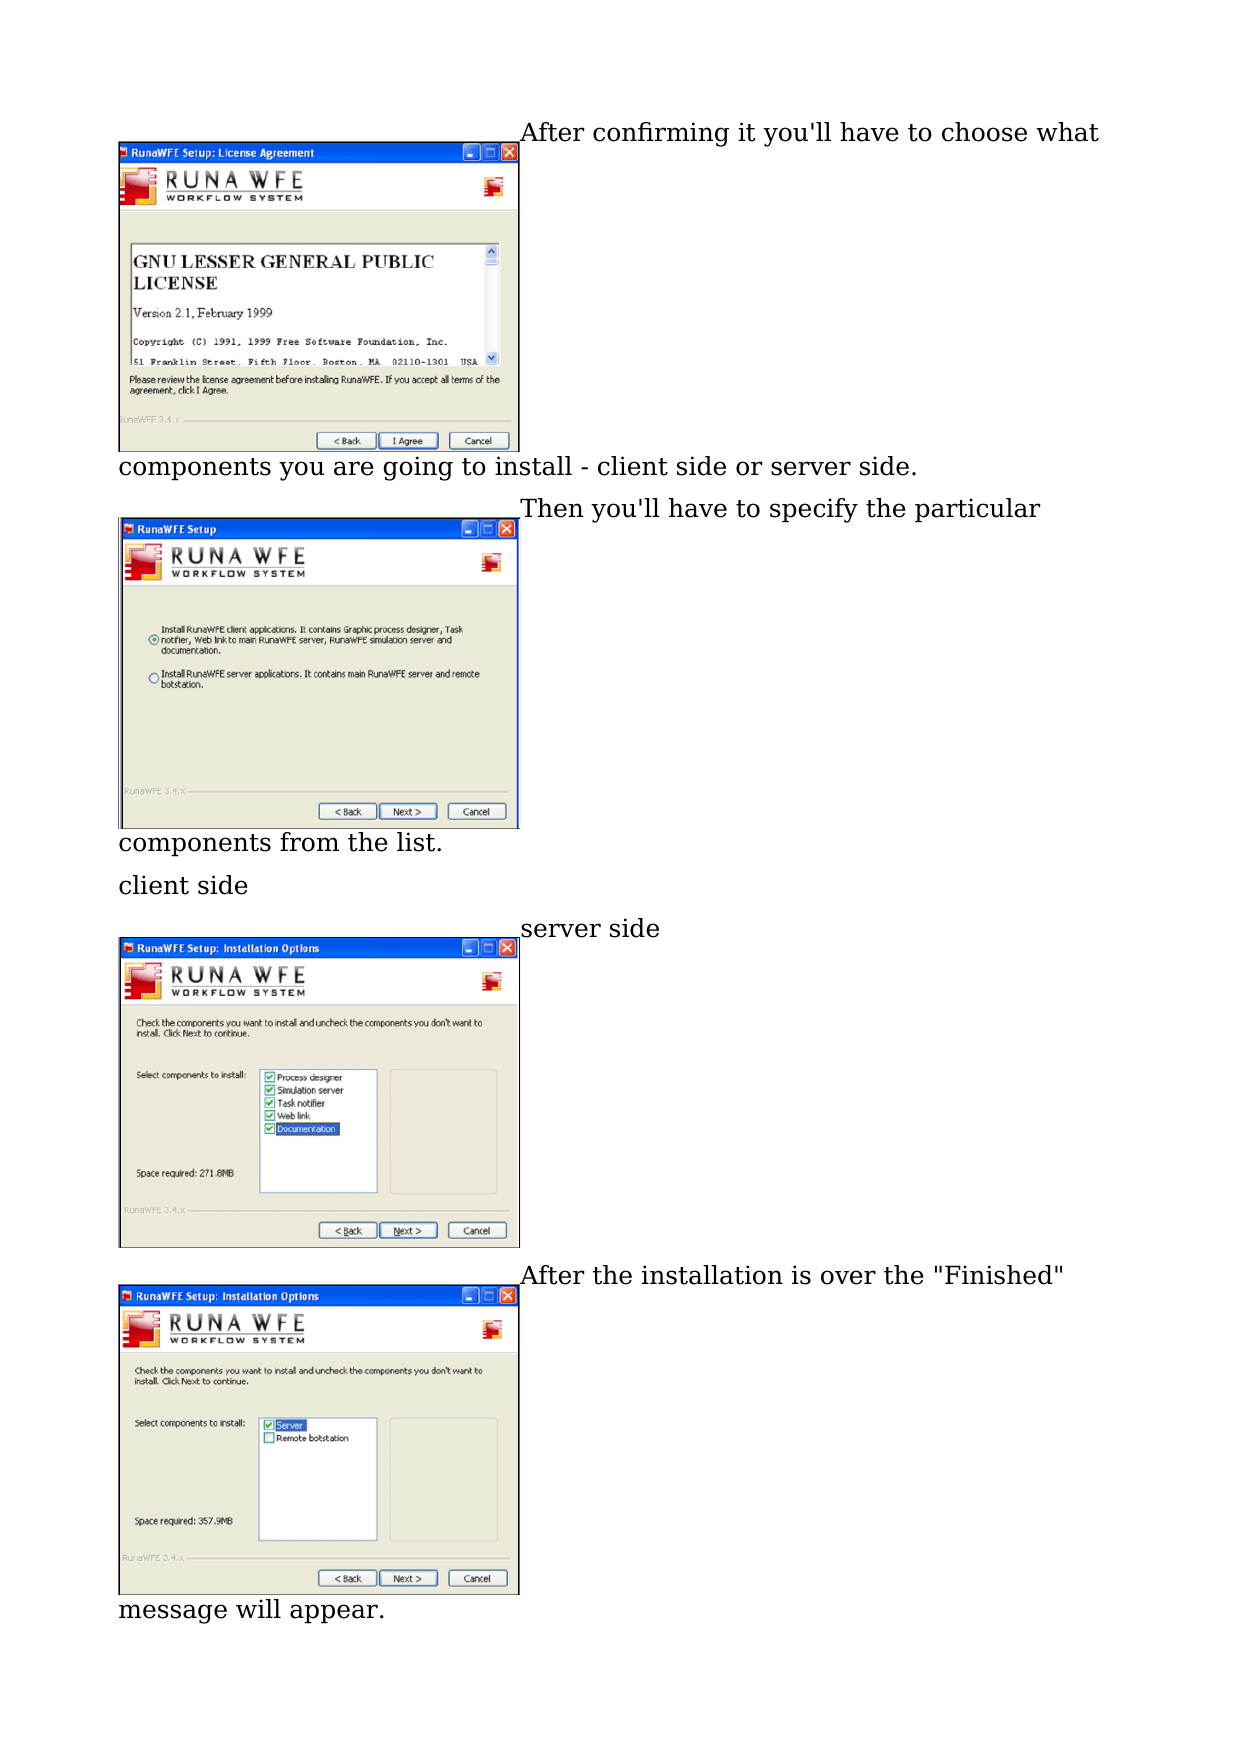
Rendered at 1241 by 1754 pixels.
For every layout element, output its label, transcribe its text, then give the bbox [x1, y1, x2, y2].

text server side [118, 914, 1122, 1247]
picture [118, 517, 521, 829]
picture [118, 1284, 521, 1595]
text client side [118, 871, 1122, 900]
text After the installation is over the "Finished" message will appear. [118, 1261, 1122, 1624]
text Then you'll have to specify the particular components from the list. [118, 494, 1122, 857]
picture [118, 141, 521, 452]
picture [118, 937, 521, 1248]
text After confirming it you'll have to choose what components you are going to install - client side or server side. [118, 118, 1122, 481]
